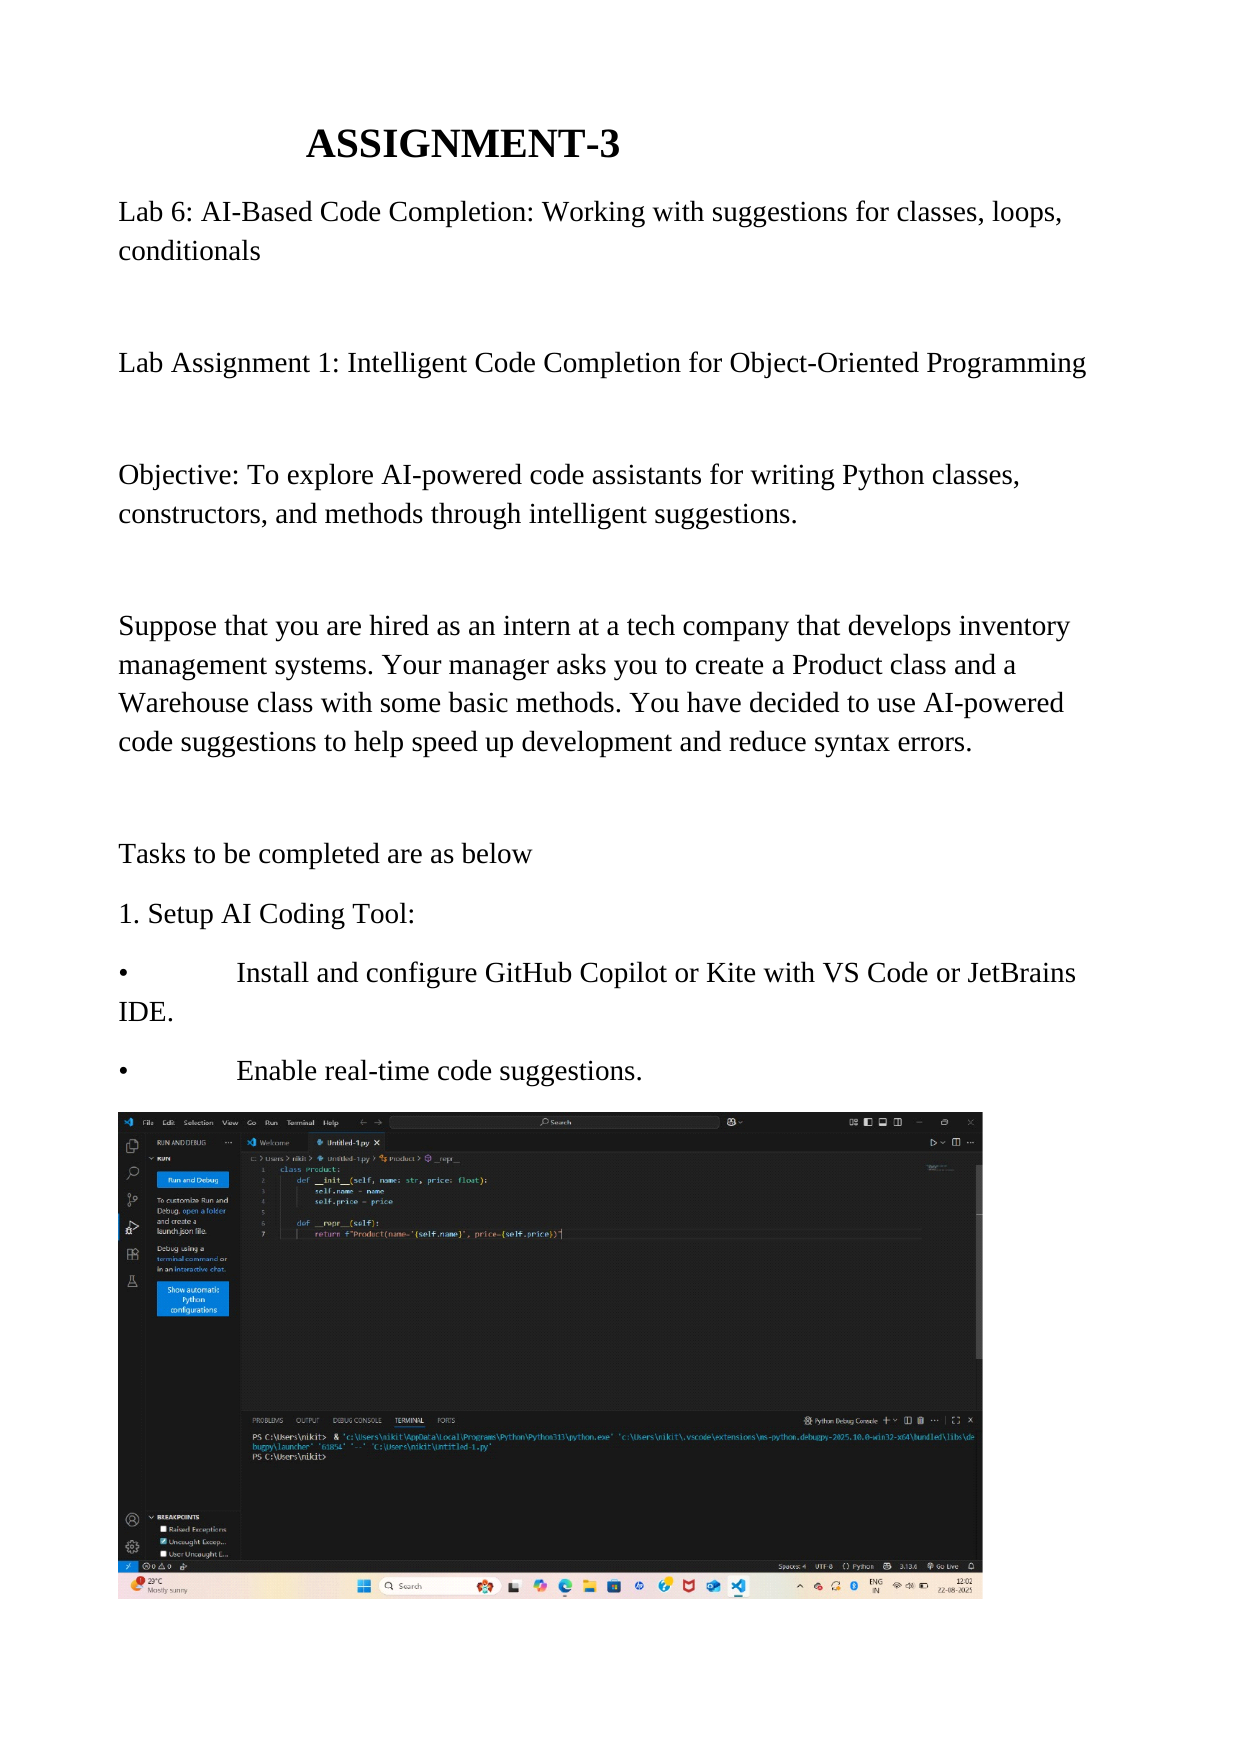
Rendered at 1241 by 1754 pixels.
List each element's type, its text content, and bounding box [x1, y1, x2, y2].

text • Install and configure GitHub Copilot or Kite with VS Code or JetBrains IDE. [118, 955, 1122, 1027]
text Objective: To explore AI-powered code assistants for writing Python classes, constructors, and methods through intelligent suggestions. [118, 457, 1122, 529]
text Lab Assignment 1: Intelligent Code Completion for Object-Oriented Programming [118, 345, 1122, 378]
text Tasks to be completed are as below [118, 836, 1122, 870]
text Suppose that you are hired as an intern at a tech company that develops inventory management systems. Your manager asks you to create a Product class and a Warehouse class with some basic methods. You have decided to use AI-powered code suggestions to help speed up development and reduce syntax errors. [118, 608, 1122, 757]
text Lab 6: AI-Based Code Completion: Working with suggestions for classes, loops, conditionals [118, 194, 1122, 266]
text 1. Setup AI Coding Tool: [118, 896, 1122, 929]
text • Enable real-time code suggestions. [118, 1053, 1122, 1087]
text ASSIGNMENT-3 [118, 118, 1122, 166]
